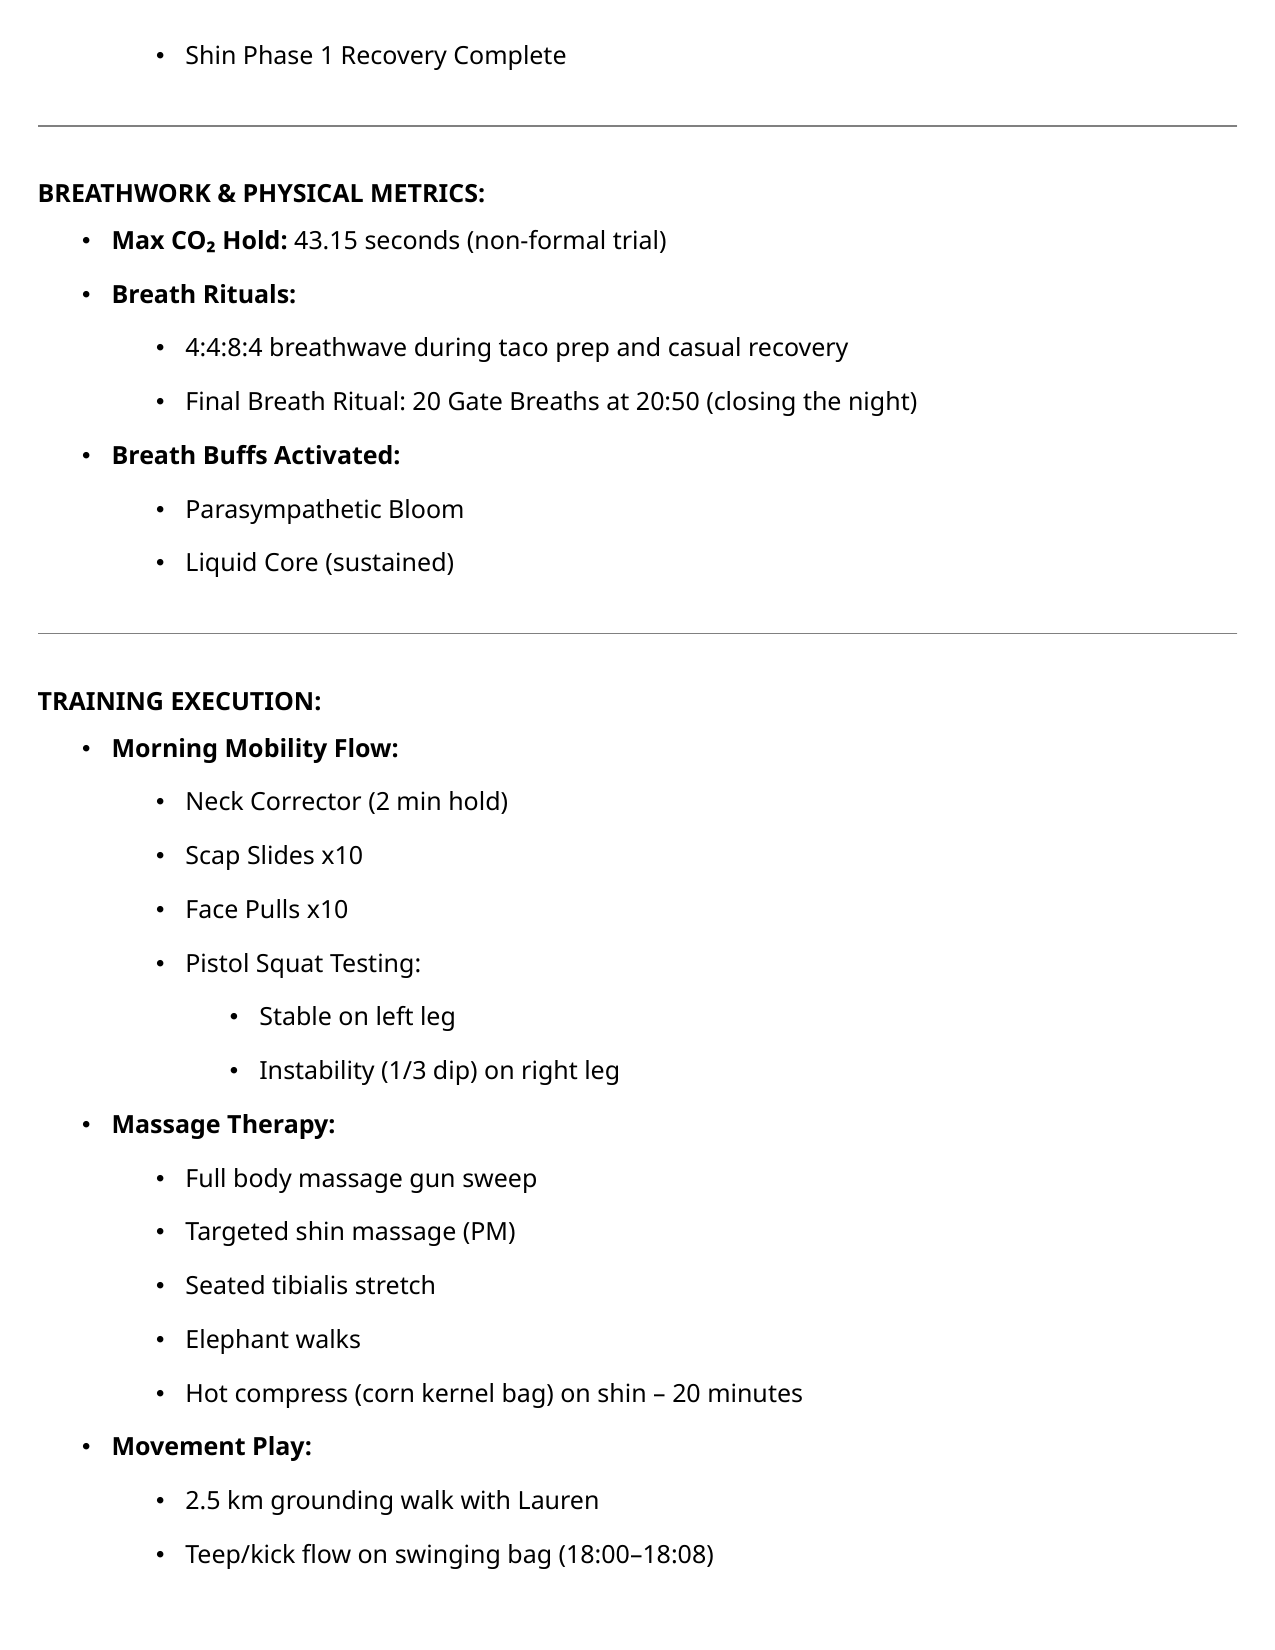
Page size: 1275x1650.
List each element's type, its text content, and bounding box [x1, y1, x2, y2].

list Liquid Core (sustained) [156, 545, 1237, 579]
list Elephant walks [156, 1321, 1237, 1356]
list Seated tibialis stretch [156, 1268, 1237, 1302]
list Parasympathetic Bloom [156, 491, 1237, 525]
list 4:4:8:4 breathwave during taco prep and casual recovery [156, 330, 1237, 364]
list Morning Mobility Flow: [82, 730, 1237, 764]
subtitle BREATHWORK & PHYSICAL METRICS: [37, 176, 1237, 210]
list Targeted shin massage (PM) [156, 1214, 1237, 1248]
list Pistol Squat Testing: [156, 945, 1237, 979]
list Breath Buffs Activated: [82, 438, 1237, 472]
list Instability (1/3 dip) on right leg [229, 1053, 1237, 1087]
list Hot compress (corn kernel bag) on shin – 20 minutes [156, 1375, 1237, 1409]
list Movement Play: [82, 1429, 1237, 1463]
list Stable on left leg [229, 999, 1237, 1033]
list Shin Phase 1 Recovery Complete [156, 37, 1237, 72]
list Scap Slides x10 [156, 838, 1237, 872]
list Massage Therapy: [82, 1106, 1237, 1141]
list Face Pulls x10 [156, 891, 1237, 926]
list Neck Corrector (2 min hold) [156, 784, 1237, 818]
list 2.5 km grounding walk with Lauren [156, 1483, 1237, 1517]
subtitle TRAINING EXECUTION: [37, 684, 1237, 718]
list Breath Rituals: [82, 276, 1237, 310]
list Full body massage gun sweep [156, 1160, 1237, 1194]
list Final Breath Ritual: 20 Gate Breaths at 20:50 (closing the night) [156, 384, 1237, 418]
list Teep/kick flow on swinging bag (18:00–18:08) [156, 1536, 1237, 1571]
list Max CO₂ Hold: 43.15 seconds (non-formal trial) [82, 223, 1237, 257]
